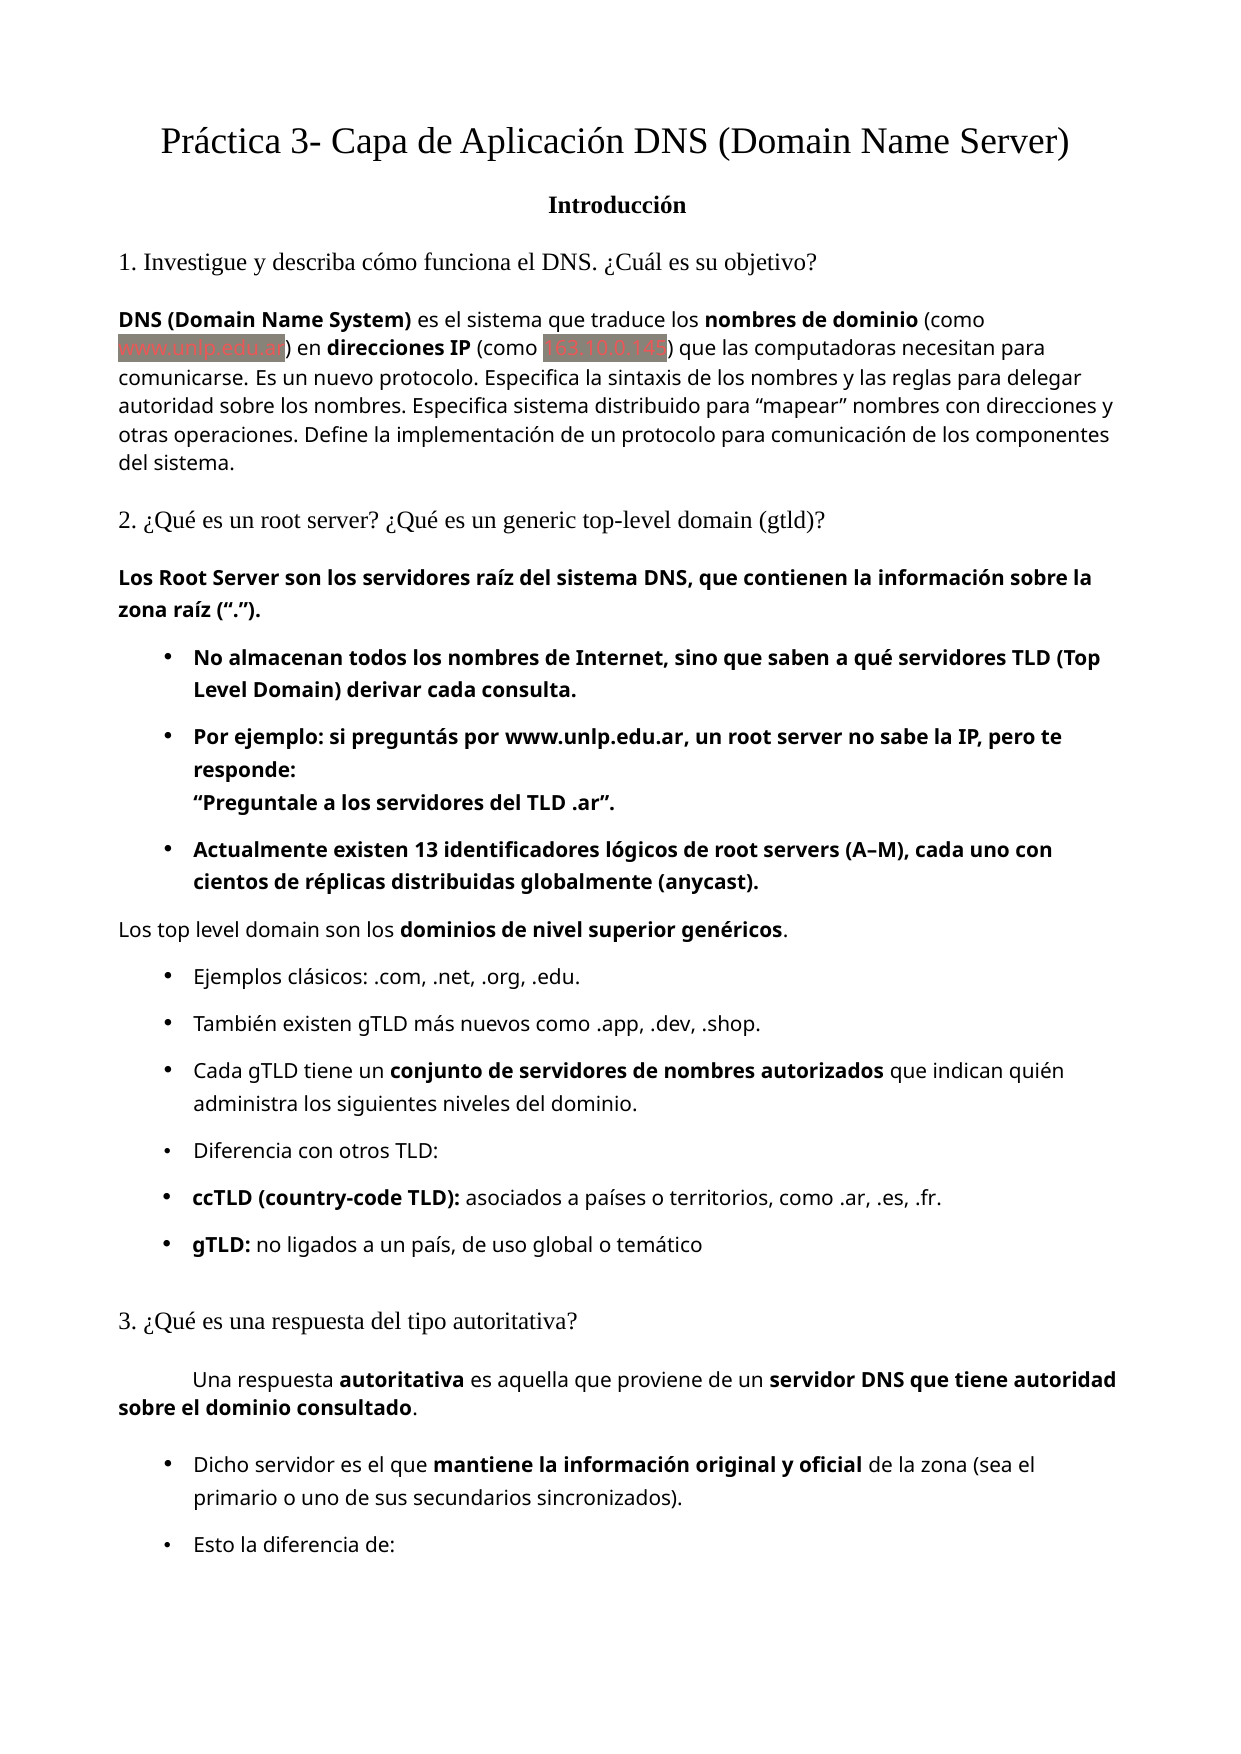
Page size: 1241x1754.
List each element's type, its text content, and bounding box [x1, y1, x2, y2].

list Ejemplos clásicos: .com, .net, .org, .edu. [164, 962, 1122, 990]
text DNS (Domain Name System) es el sistema que traduce los nombres de dominio (como www.unlp.edu.ar) en direcciones IP (como 163.10.0.145) que las computadoras necesitan para comunicarse. Es un nuevo protocolo. Especifica la sintaxis de los nombres y las reglas para delegar autoridad sobre los nombres. Especifica sistema distribuido para “mapear” nombres con direcciones y otras operaciones. Define la implementación de un protocolo para comunicación de los componentes del sistema. [118, 305, 1122, 477]
list También existen gTLD más nuevos como .app, .dev, .shop. [164, 1009, 1122, 1037]
text Práctica 3- Capa de Aplicación DNS (Domain Name Server) [118, 118, 1122, 161]
text 1. Investigue y describa cómo funciona el DNS. ¿Cuál es su objetivo? [118, 247, 1122, 276]
list No almacenan todos los nombres de Internet, sino que saben a qué servidores TLD (Top Level Domain) derivar cada consulta. [164, 643, 1122, 704]
list Por ejemplo: si preguntás por www.unlp.edu.ar, un root server no sabe la IP, pero te responde: “Preguntale a los servidores del TLD .ar”. [164, 722, 1122, 816]
list Actualmente existen 13 identificadores lógicos de root servers (A–M), cada uno con cientos de réplicas distribuidas globalmente (anycast). [164, 835, 1122, 896]
text Los Root Server son los servidores raíz del sistema DNS, que contienen la información sobre la zona raíz (“.”). [118, 563, 1122, 624]
text 3. ¿Qué es una respuesta del tipo autoritativa? [118, 1306, 1122, 1335]
list Esto la diferencia de: [164, 1530, 1122, 1558]
list Diferencia con otros TLD: [164, 1136, 1122, 1164]
text 2. ¿Qué es un root server? ¿Qué es un generic top-level domain (gtld)? [118, 505, 1122, 534]
text Introducción [118, 190, 1122, 219]
list gTLD: no ligados a un país, de uso global o temático [162, 1230, 1122, 1259]
list ccTLD (country-code TLD): asociados a países o territorios, como .ar, .es, .fr. [162, 1183, 1122, 1212]
list Cada gTLD tiene un conjunto de servidores de nombres autorizados que indican quién administra los siguientes niveles del dominio. [164, 1056, 1122, 1117]
text Una respuesta autoritativa es aquella que proviene de un servidor DNS que tiene autoridad sobre el dominio consultado. [118, 1364, 1122, 1422]
list Dicho servidor es el que mantiene la información original y oficial de la zona (sea el primario o uno de sus secundarios sincronizados). [164, 1450, 1122, 1511]
text Los top level domain son los dominios de nivel superior genéricos. [118, 915, 1122, 943]
